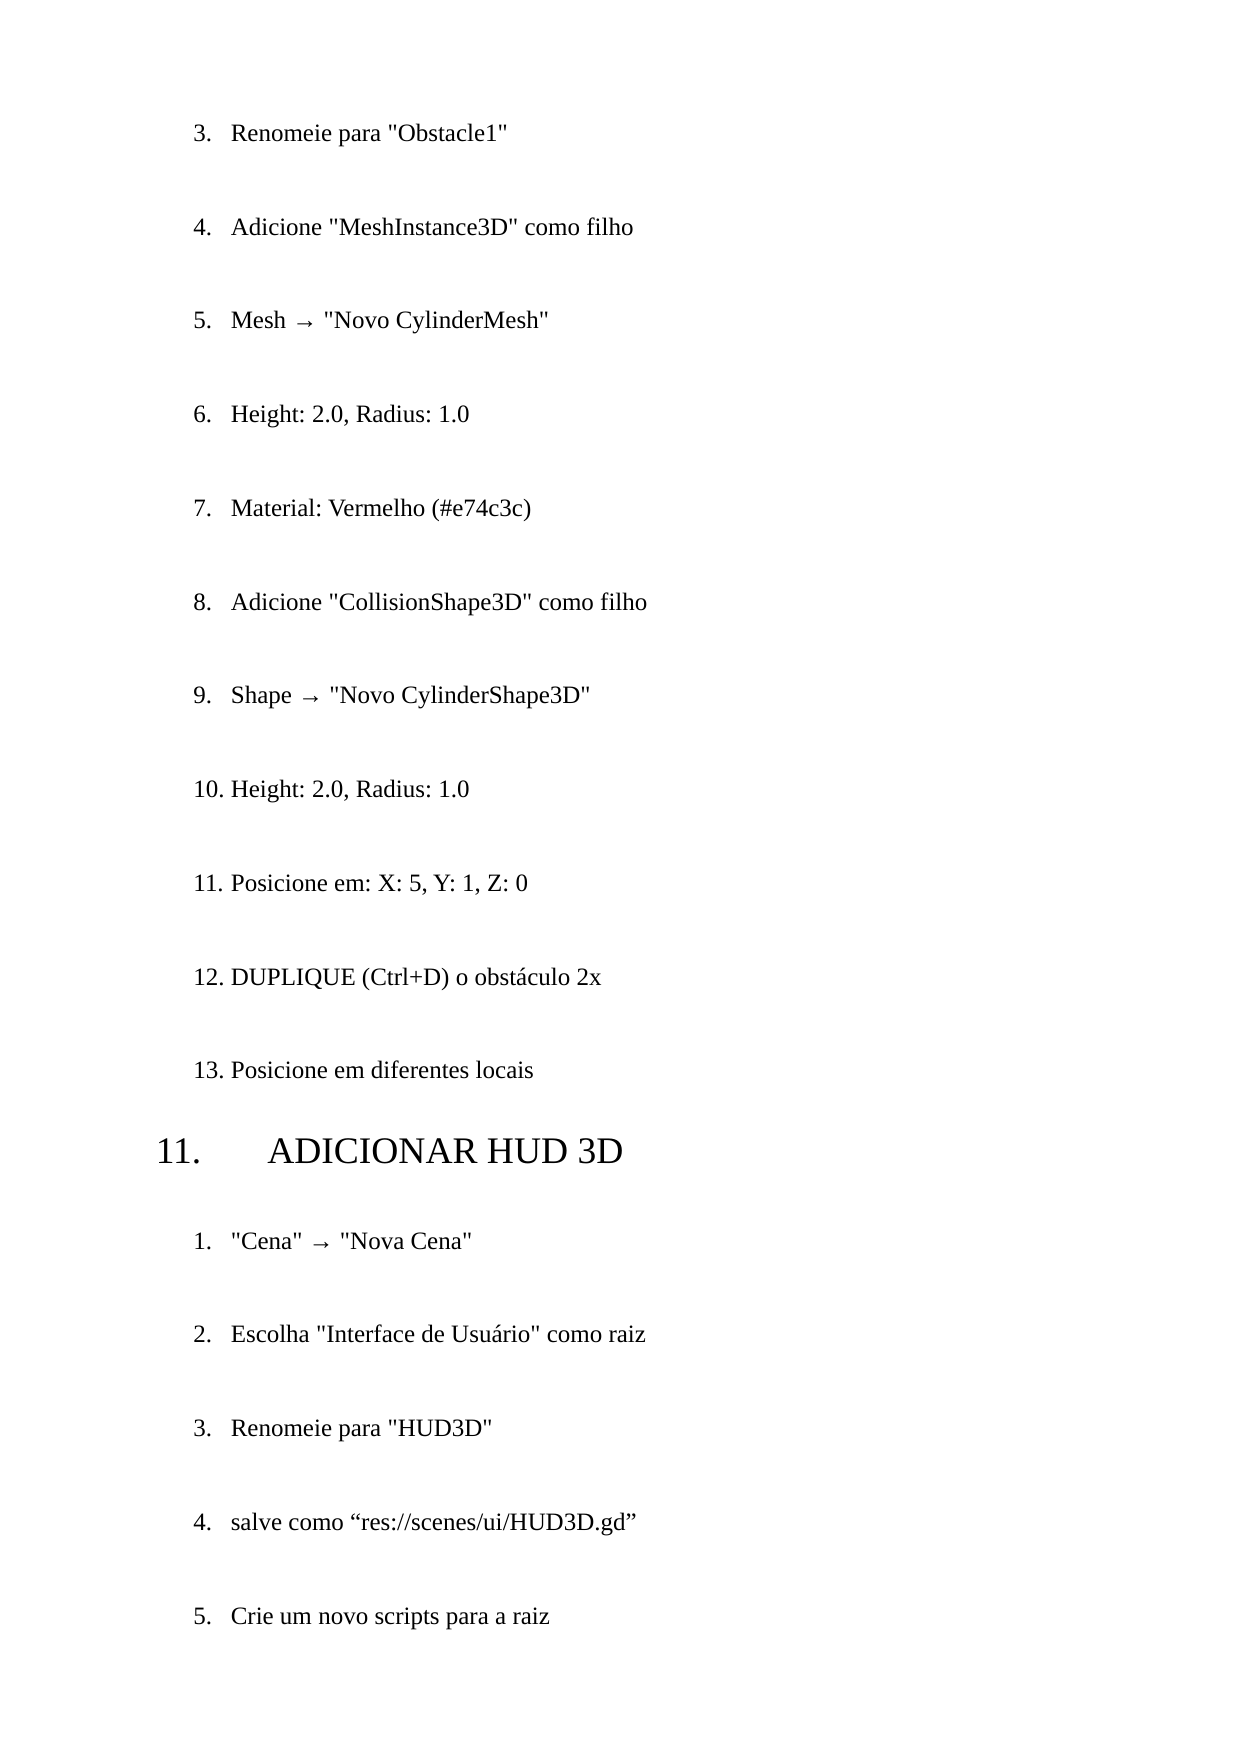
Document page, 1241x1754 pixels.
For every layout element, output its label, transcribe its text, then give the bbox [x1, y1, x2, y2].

subtitle ADICIONAR HUD 3D [156, 1128, 1122, 1172]
list Adicione "MeshInstance3D" como filho [193, 212, 1122, 241]
list Shape → "Novo CylinderShape3D" [193, 681, 1122, 709]
list Height: 2.0, Radius: 1.0 [193, 774, 1122, 803]
list Material: Vermelho (#e74c3c) [193, 493, 1122, 522]
list "Cena" → "Nova Cena" [193, 1226, 1122, 1254]
list Mesh → "Novo CylinderMesh" [193, 306, 1122, 334]
list Adicione "CollisionShape3D" como filho [193, 587, 1122, 616]
list Crie um novo scripts para a raiz [193, 1601, 1122, 1629]
list Height: 2.0, Radius: 1.0 [193, 399, 1122, 428]
list Posicione em diferentes locais [193, 1056, 1122, 1084]
list DUPLIQUE (Ctrl+D) o obstáculo 2x [193, 962, 1122, 991]
list salve como “res://scenes/ui/HUD3D.gd” [193, 1507, 1122, 1536]
list Renomeie para "Obstacle1" [193, 118, 1122, 147]
list Renomeie para "HUD3D" [193, 1413, 1122, 1442]
list Escolha "Interface de Usuário" como raiz [193, 1319, 1122, 1348]
list Posicione em: X: 5, Y: 1, Z: 0 [193, 868, 1122, 897]
